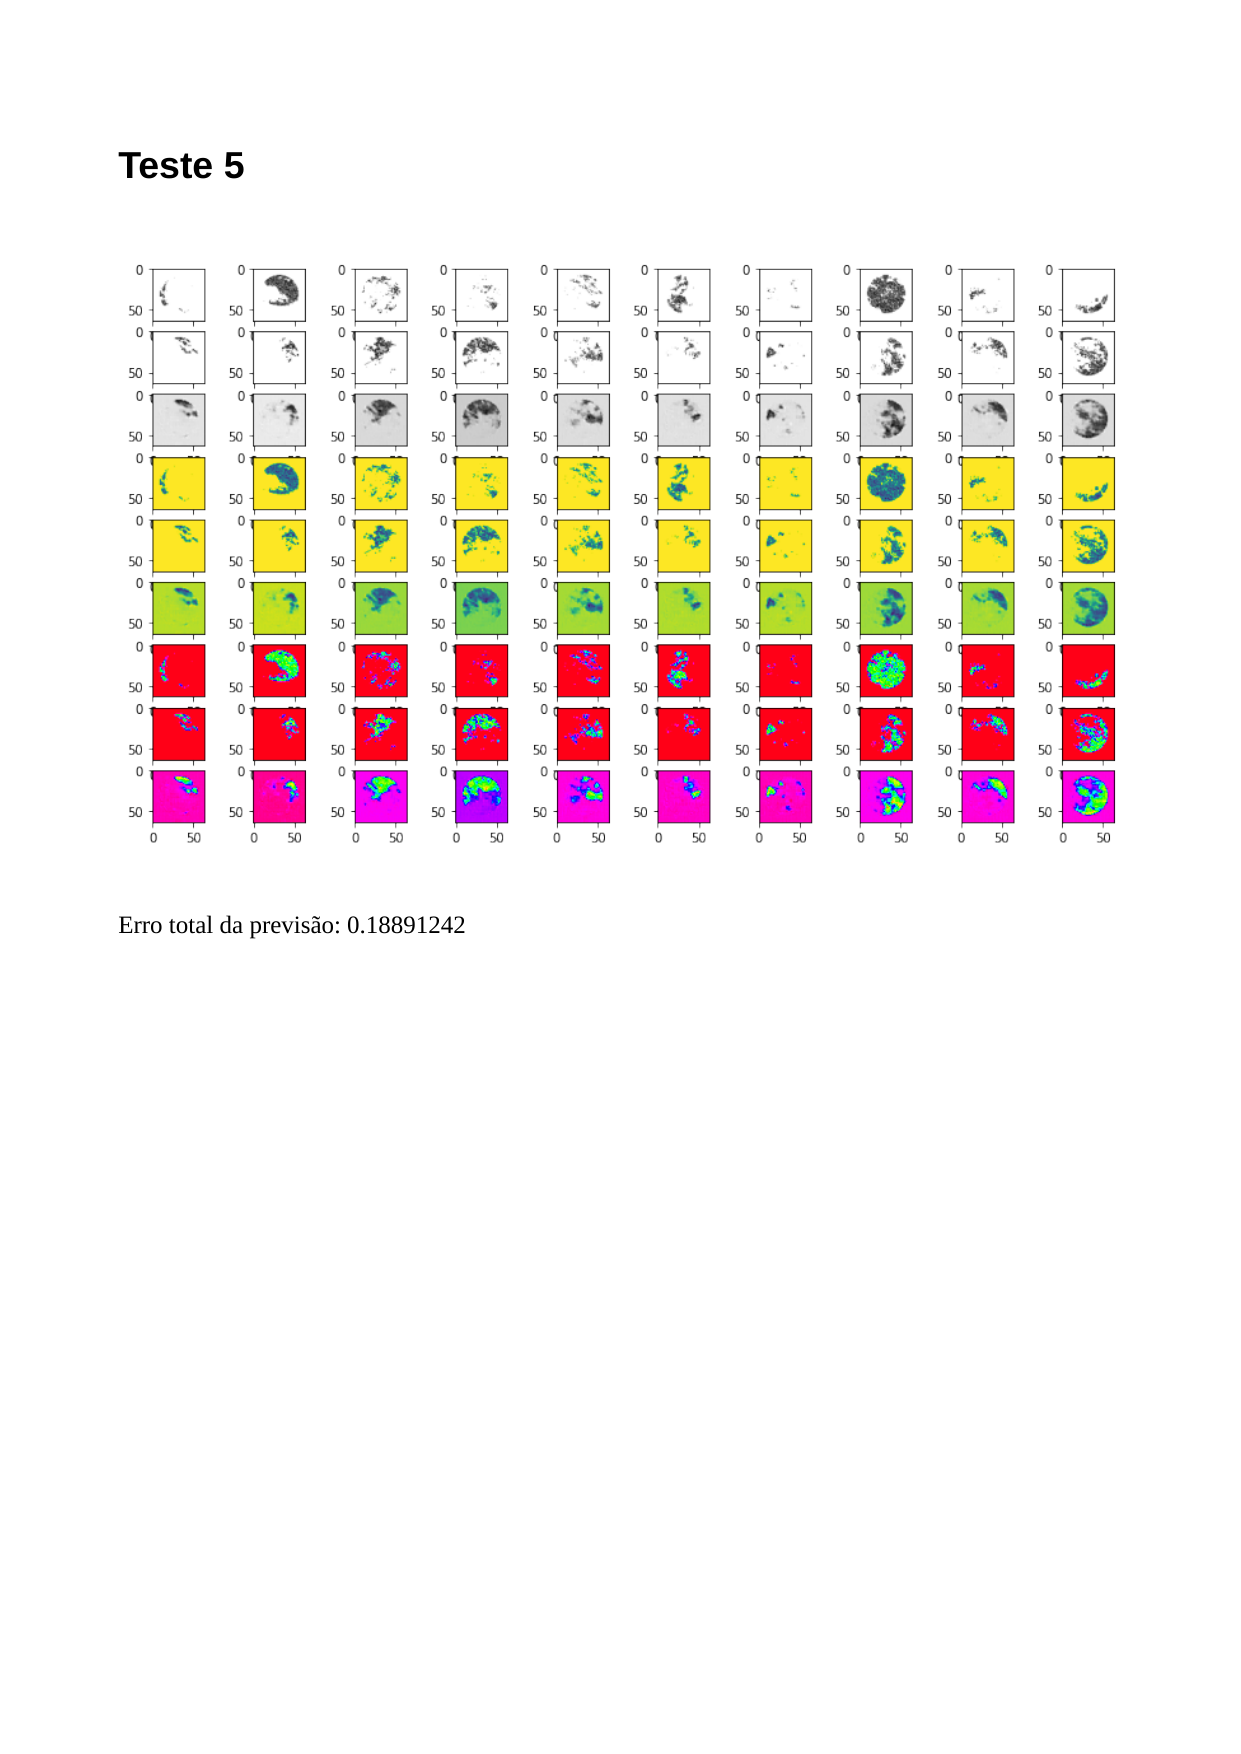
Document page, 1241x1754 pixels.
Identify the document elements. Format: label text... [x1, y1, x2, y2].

subtitle Teste 5 [118, 143, 1122, 186]
text Erro total da previsão: 0.18891242 [118, 910, 1122, 938]
picture [118, 256, 1123, 853]
